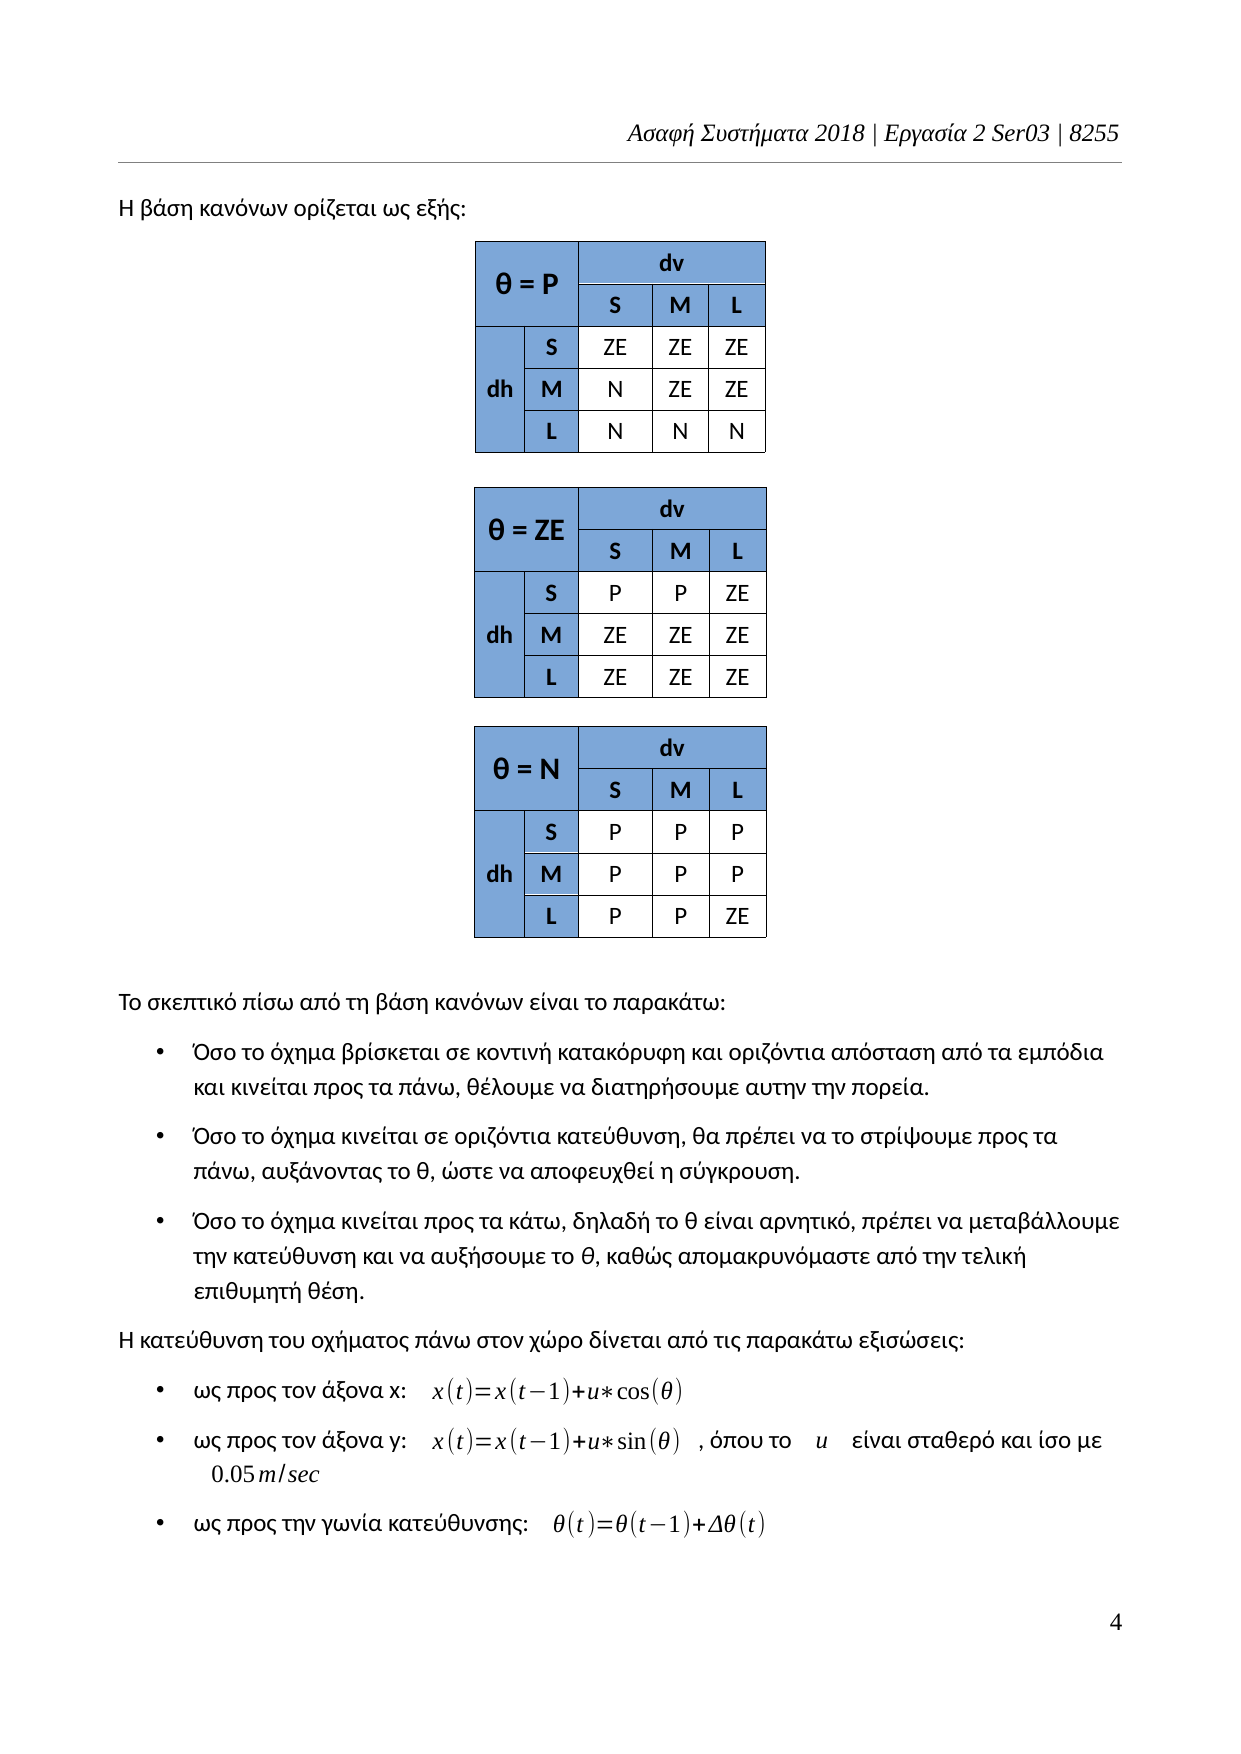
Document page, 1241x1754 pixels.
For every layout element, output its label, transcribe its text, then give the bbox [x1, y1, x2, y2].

table_cell M [653, 285, 708, 326]
table_cell dh [476, 327, 524, 452]
table_cell ZE [709, 327, 765, 368]
text Η βάση κανόνων ορίζεται ως εξής: [118, 192, 1122, 222]
table_cell S [525, 572, 578, 613]
table_cell P [653, 896, 709, 937]
table_cell ZE [653, 327, 708, 368]
table_cell ZE [653, 656, 709, 697]
table_cell M [653, 769, 709, 810]
table_header dv [579, 242, 765, 283]
table_cell ΖΕ [653, 614, 709, 655]
table_cell S [525, 327, 578, 368]
table_cell N [709, 411, 765, 452]
table_header θ = P [476, 242, 578, 326]
table_cell L [525, 411, 578, 452]
list Όσο το όχημα κινείται προς τα κάτω, δηλαδή το θ είναι αρνητικό, πρέπει να μεταβάλλουμε την κατεύθυνση και να αυξήσουμε το θ, καθώς απομακρυνόμαστε από την τελική επιθυμητή θέση. [156, 1205, 1122, 1306]
table_header θ = N [475, 727, 578, 810]
table_cell M [525, 369, 578, 410]
table_cell ZE [710, 896, 766, 937]
table_cell P [653, 811, 709, 852]
list ως προς τον άξονα x: [156, 1374, 1122, 1406]
table_cell M [525, 614, 578, 655]
list ως προς την γωνία κατεύθυνσης: [156, 1507, 1122, 1539]
table_cell M [525, 854, 578, 894]
table_cell ΖΕ [579, 327, 652, 368]
list Όσο το όχημα βρίσκεται σε κοντινή κατακόρυφη και οριζόντια απόσταση από τα εμπόδια και κινείται προς τα πάνω, θέλουμε να διατηρήσουμε αυτην την πορεία. [156, 1036, 1122, 1101]
table_cell dh [475, 811, 524, 937]
table_cell N [579, 411, 652, 452]
table_cell P [653, 854, 709, 894]
table_cell P [579, 854, 652, 894]
table_cell ΖΕ [710, 614, 766, 655]
table_cell ZE [710, 572, 766, 613]
table_cell P [710, 854, 766, 894]
table_cell L [710, 769, 766, 810]
table_cell P [579, 896, 652, 937]
table_cell S [525, 811, 578, 852]
table_cell S [579, 769, 652, 810]
table_cell L [525, 896, 578, 937]
text Η κατεύθυνση του οχήματος πάνω στον χώρο δίνεται από τις παρακάτω εξισώσεις: [118, 1324, 1122, 1355]
table_cell L [710, 530, 766, 571]
table_cell L [709, 285, 765, 326]
table_cell ZE [579, 656, 652, 697]
table_header dv [579, 727, 766, 768]
table_cell N [653, 411, 708, 452]
table_header dv [579, 488, 766, 529]
list ως προς τον άξονα y: , όπου το είναι σταθερό και ίσο με [156, 1425, 1122, 1488]
table_cell P [653, 572, 709, 613]
list Όσο το όχημα κινείται σε οριζόντια κατεύθυνση, θα πρέπει να το στρίψουμε προς τα πάνω, αυξάνοντας το θ, ώστε να αποφευχθεί η σύγκρουση. [156, 1120, 1122, 1186]
table_cell ZE [653, 369, 708, 410]
table_cell P [579, 811, 652, 852]
table_cell dh [475, 572, 524, 697]
table_cell L [525, 656, 578, 697]
table_cell S [579, 530, 652, 571]
table_cell P [710, 811, 766, 852]
table_cell ZE [710, 656, 766, 697]
table_cell ΖΕ [579, 614, 652, 655]
table_header θ = ZE [475, 488, 578, 571]
table_cell N [579, 369, 652, 410]
text Το σκεπτικό πίσω από τη βάση κανόνων είναι το παρακάτω: [118, 986, 1122, 1017]
table_cell S [579, 285, 652, 326]
table_cell ZE [709, 369, 765, 410]
table_cell M [653, 530, 709, 571]
table_cell P [579, 572, 652, 613]
